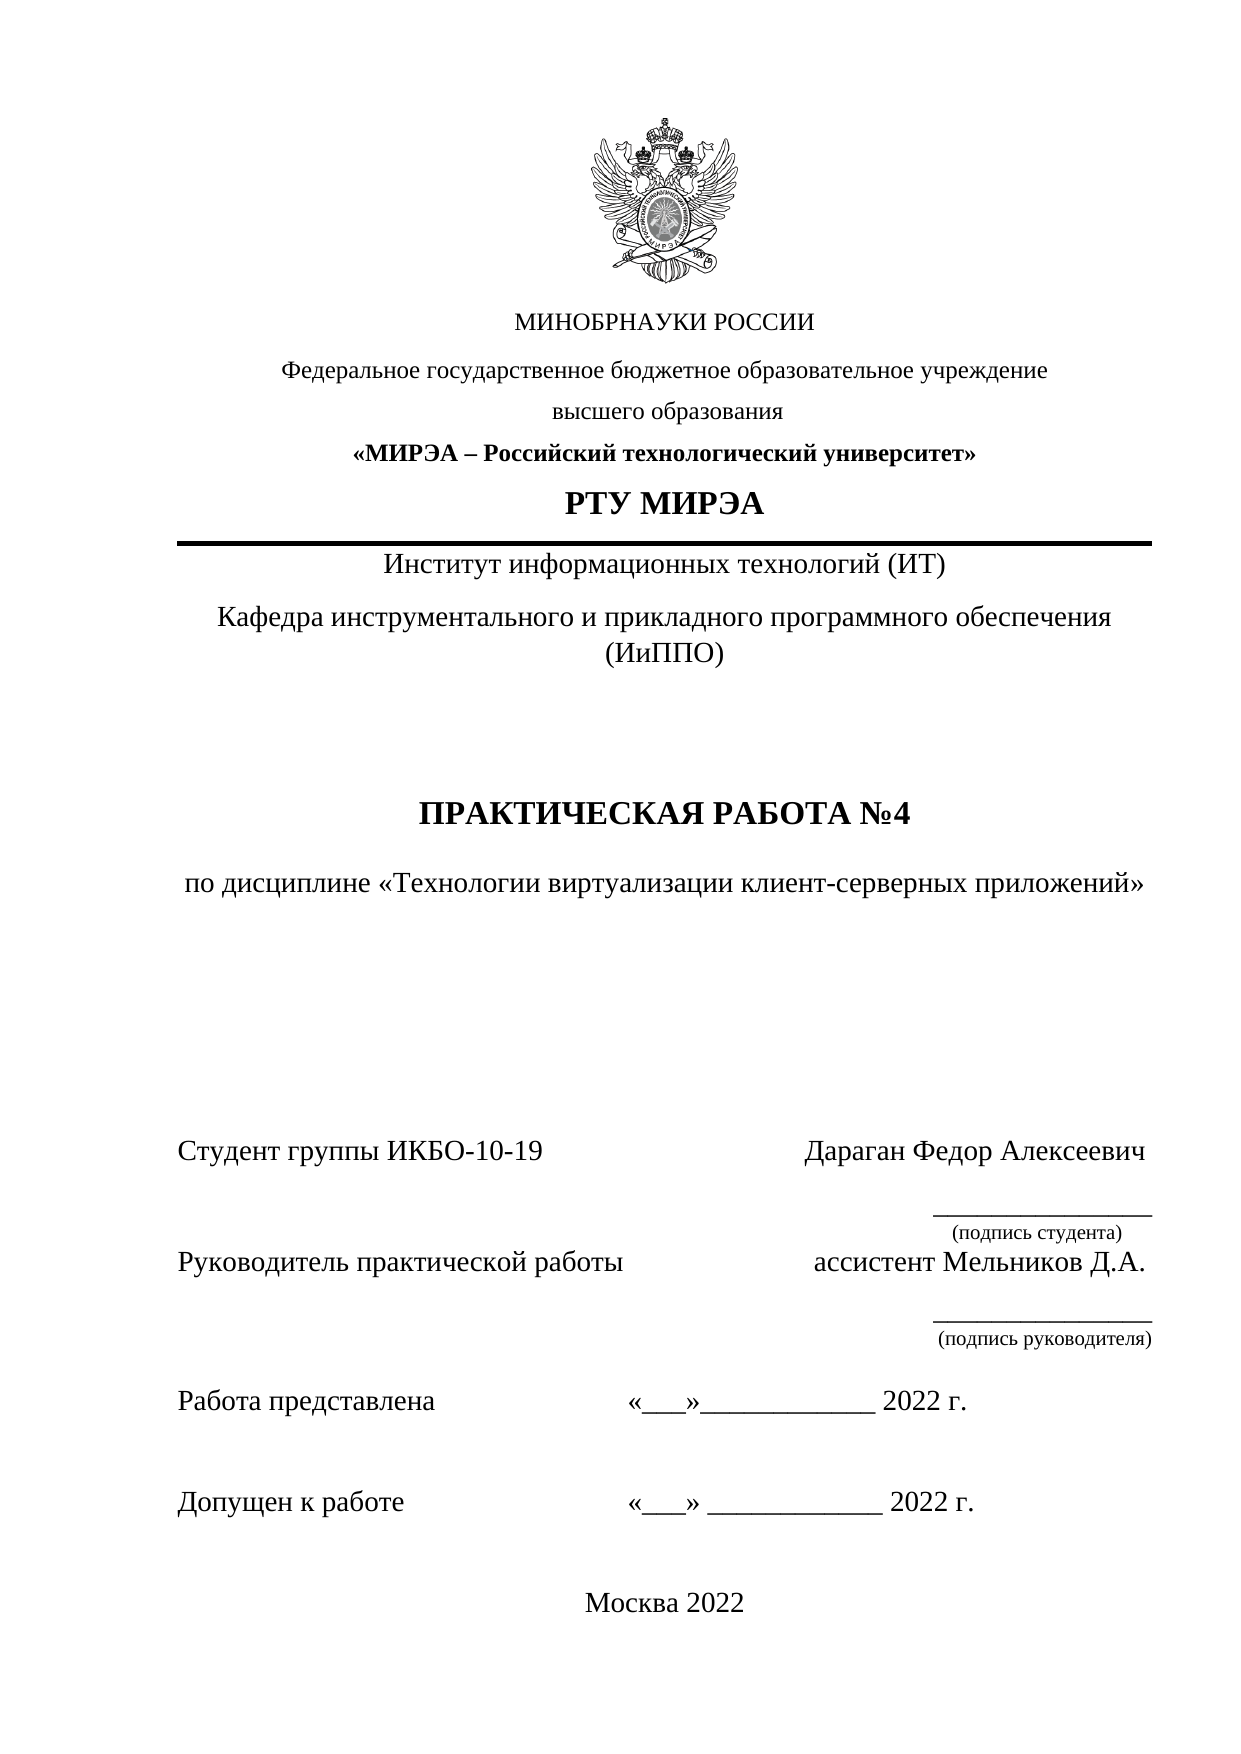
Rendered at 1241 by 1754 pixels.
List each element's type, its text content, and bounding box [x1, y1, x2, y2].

text ПРАКТИЧЕСКАЯ РАБОТА №4 [177, 793, 1152, 832]
text Студент группы ИКБО-10-19 Дараган Федор Алексеевич [177, 1133, 1152, 1167]
table_cell МИНОБРНАУКИ РОССИИ [177, 300, 1152, 358]
text Кафедра инструментального и прикладного программного обеспечения (ИиППО) [177, 599, 1152, 668]
text по дисциплине «Технологии виртуализации клиент-серверных приложений» [177, 865, 1152, 899]
text _______________ [177, 1186, 1152, 1220]
text Институт информационных технологий (ИТ) [177, 546, 1152, 579]
table_cell Федеральное государственное бюджетное образовательное учреждение высшего образования «МИРЭА – Российский технологический университет» РТУ МИРЭА [177, 358, 1152, 541]
text Работа представлена «___»____________ 2022 г. [177, 1383, 1152, 1417]
table_header [177, 118, 1152, 300]
text Допущен к работе «___» ____________ 2022 г. [177, 1484, 1152, 1518]
subtitle Руководитель практической работы ассистент Мельников Д.А. [177, 1244, 1152, 1277]
text Москва 2022 [177, 1585, 1152, 1618]
picture [591, 118, 738, 284]
text _______________ [177, 1292, 1152, 1326]
text (подпись студента) [177, 1220, 1122, 1244]
text (подпись руководителя) [177, 1326, 1152, 1350]
